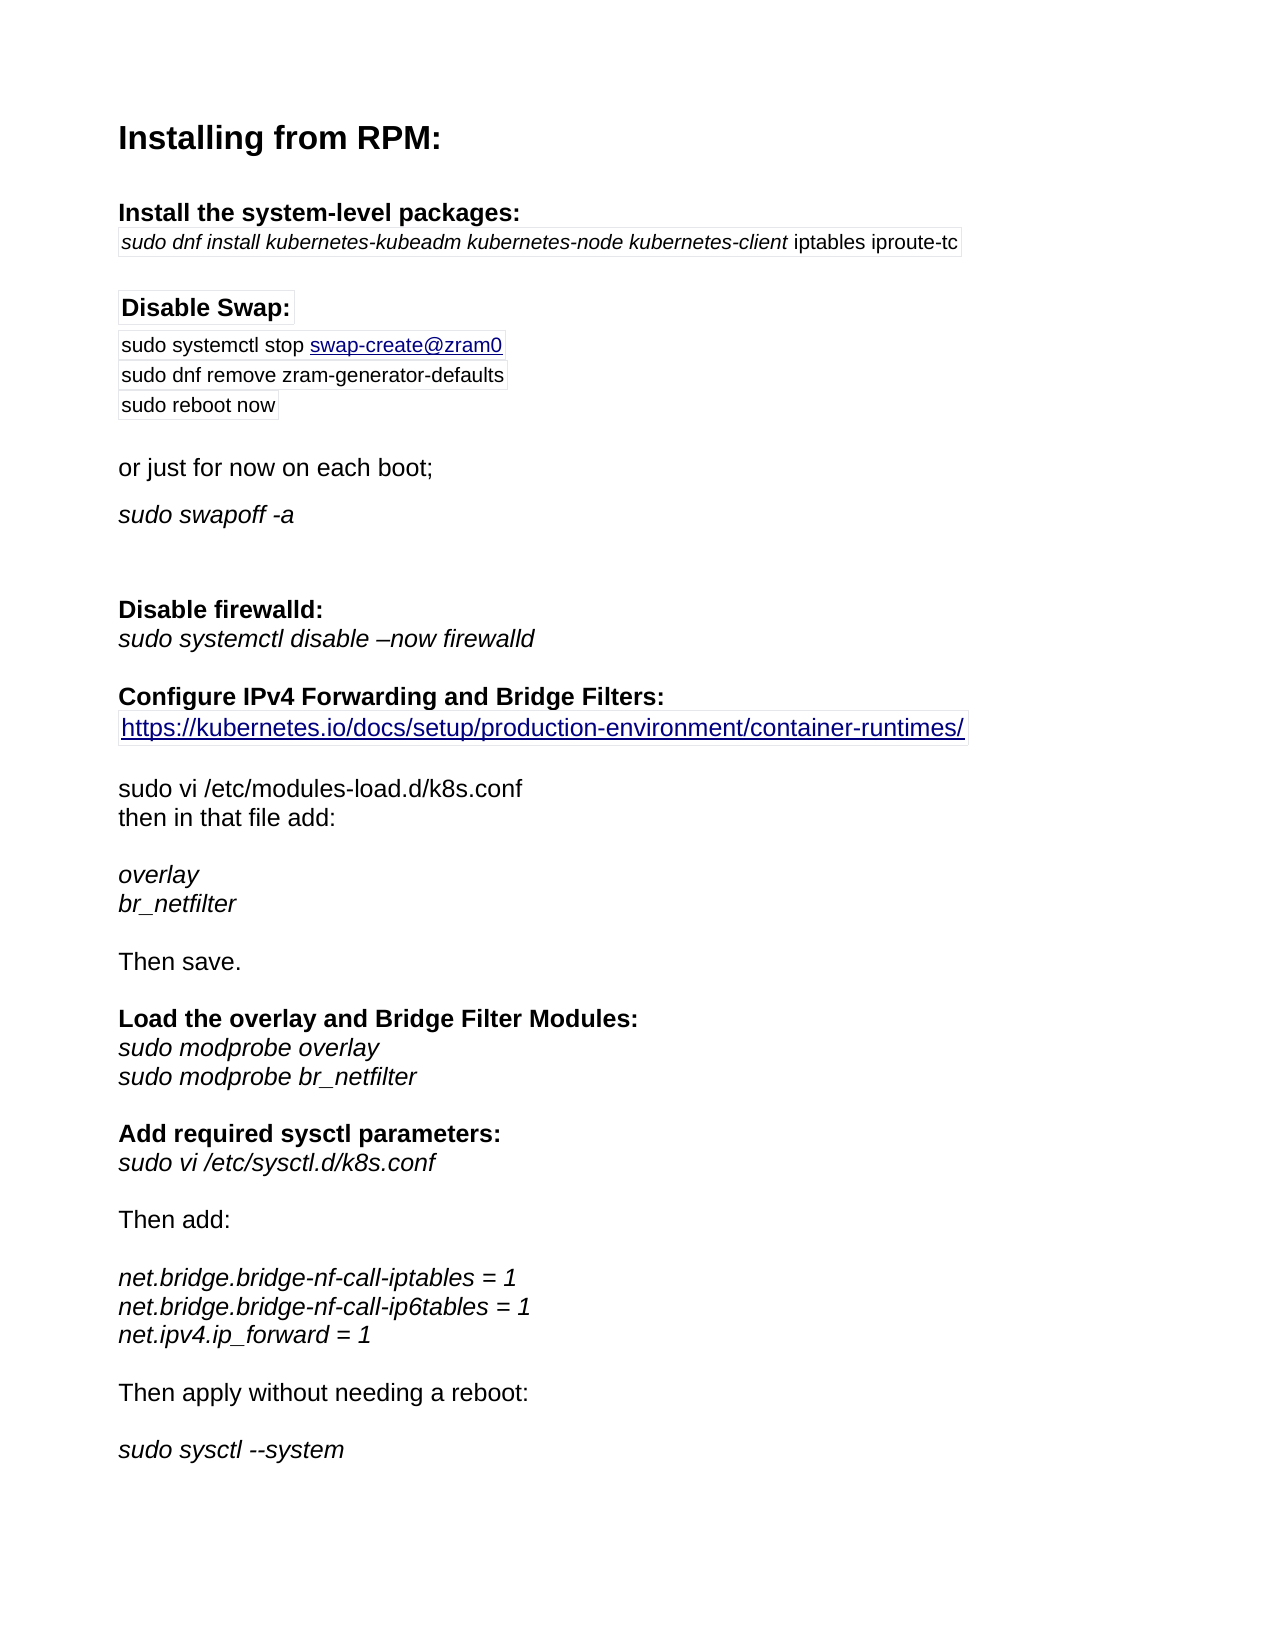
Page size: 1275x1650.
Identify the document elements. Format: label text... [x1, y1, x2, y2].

text sudo vi /etc/modules-load.d/k8s.conf [118, 774, 1157, 803]
text [295, 289, 1157, 324]
text net.ipv4.ip_forward = 1 [118, 1320, 1157, 1378]
text net.bridge.bridge-nf-call-iptables = 1 [118, 1263, 1157, 1291]
text overlay [118, 860, 1157, 889]
subtitle Installing from RPM: [118, 118, 1157, 157]
text [279, 389, 1157, 419]
text Load the overlay and Bridge Filter Modules: [118, 1004, 1157, 1033]
text [969, 710, 1157, 745]
text sudo modprobe br_netfilter [118, 1061, 1157, 1090]
text Then apply without needing a reboot: [118, 1378, 1157, 1406]
text net.bridge.bridge-nf-call-ip6tables = 1 [118, 1291, 1157, 1320]
text sudo systemctl stop swap-create@zram0 [119, 331, 505, 359]
text Then add: [118, 1205, 1157, 1234]
text [506, 329, 1157, 359]
text sudo dnf remove zram-generator-defaults [119, 361, 507, 389]
text Configure IPv4 Forwarding and Bridge Filters: [118, 682, 1157, 710]
text Add required sysctl parameters: [118, 1119, 1157, 1148]
text [962, 227, 1157, 257]
text sudo vi /etc/sysctl.d/k8s.conf [118, 1148, 1157, 1176]
text sudo dnf install kubernetes-kubeadm kubernetes-node kubernetes-client iptables iproute-tc [119, 228, 961, 256]
text Install the system-level packages: [118, 169, 1157, 227]
text sudo modprobe overlay [118, 1033, 1157, 1061]
text sudo sysctl --system [118, 1435, 1157, 1464]
text sudo systemctl disable –now firewalld [118, 624, 1157, 653]
text Disable Swap: [119, 291, 294, 324]
text https://kubernetes.io/docs/setup/production-environment/container-runtimes/ [119, 711, 968, 745]
text sudo swapoff -a [118, 500, 1157, 529]
text Disable firewalld: [118, 595, 1157, 624]
text sudo reboot now [119, 391, 278, 419]
text [508, 359, 1157, 389]
text Then save. [118, 946, 1157, 975]
text then in that file add: [118, 803, 1157, 831]
text or just for now on each boot; [118, 419, 1157, 481]
text br_netfilter [118, 889, 1157, 946]
